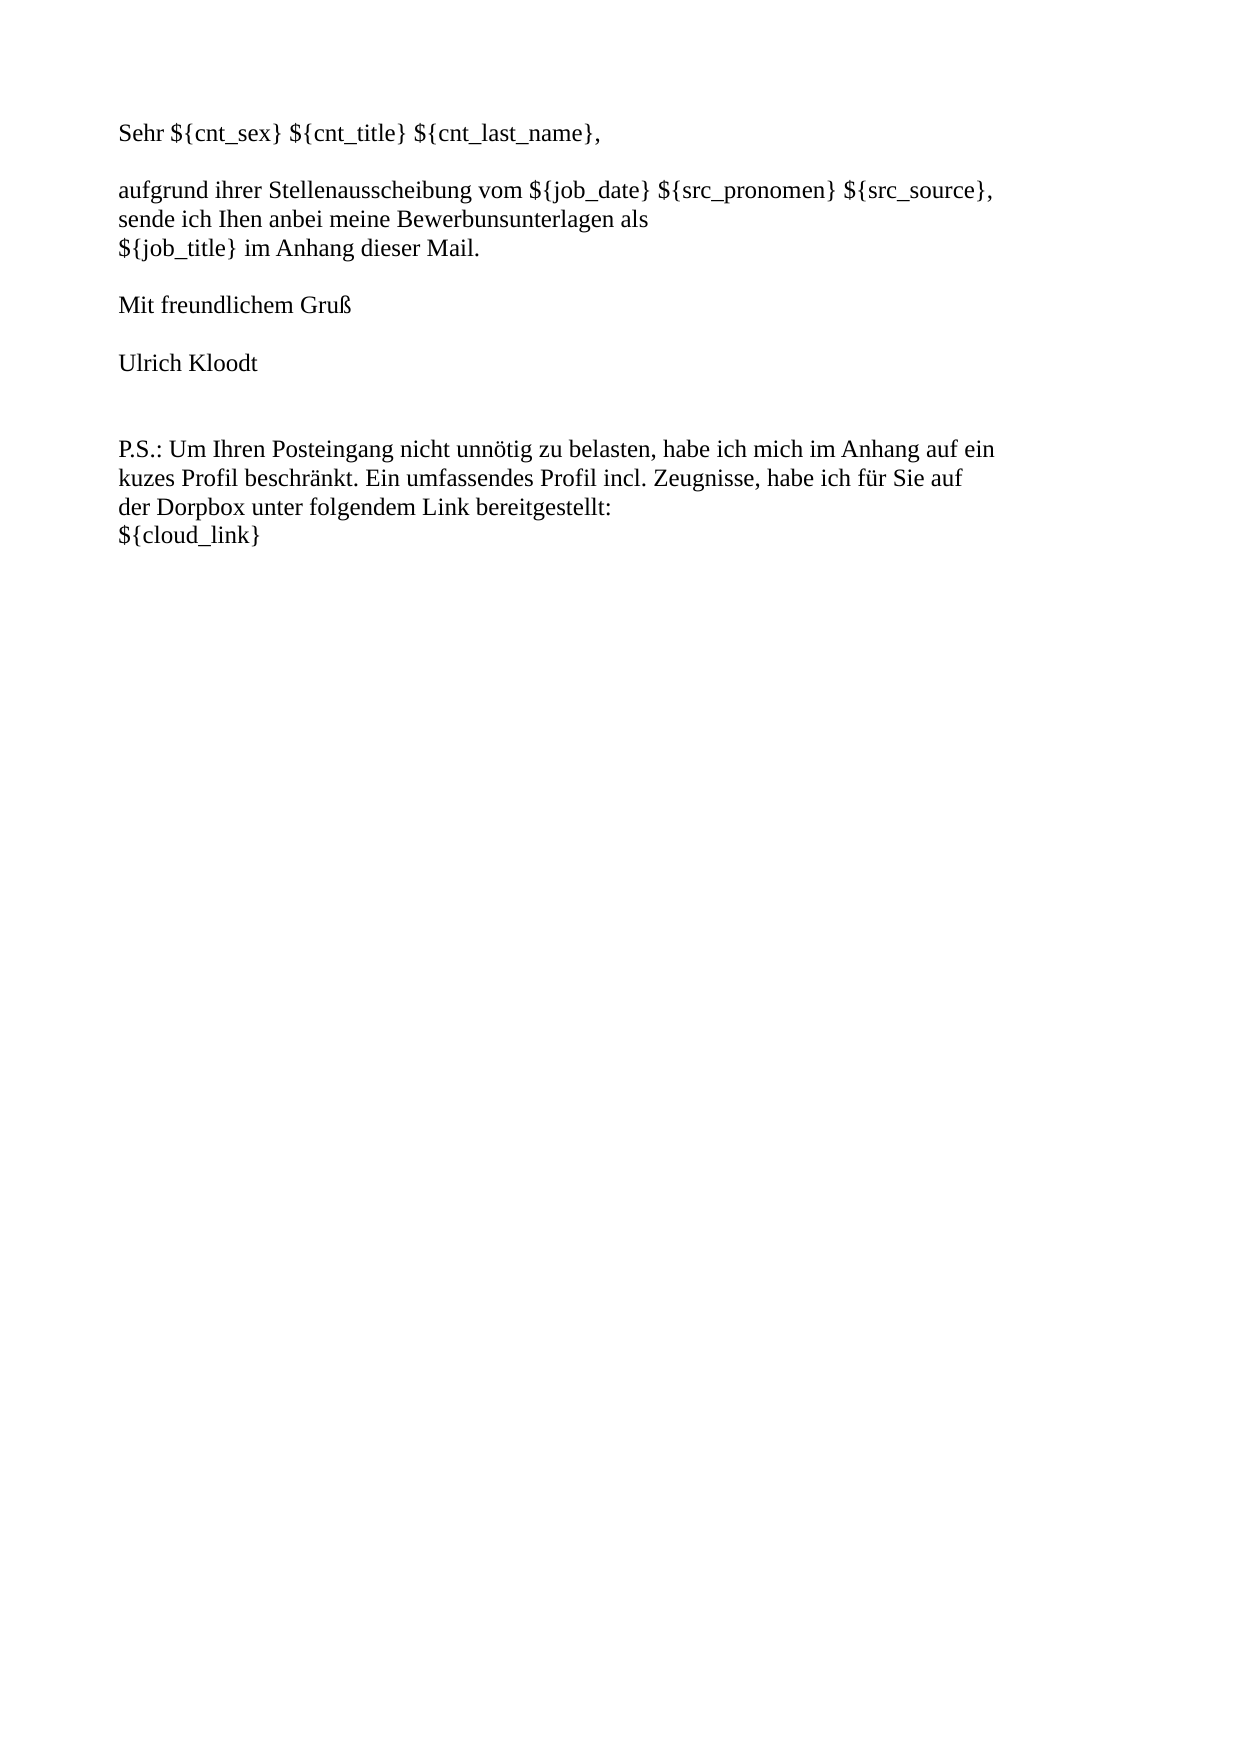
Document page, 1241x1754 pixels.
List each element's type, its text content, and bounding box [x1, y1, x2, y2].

text ${cloud_link} [118, 521, 1122, 549]
text aufgrund ihrer Stellenausscheibung vom ${job_date} ${src_pronomen} ${src_source}, [118, 176, 1122, 204]
text Mit freundlichem Gruß [118, 291, 1122, 319]
text der Dorpbox unter folgendem Link bereitgestellt: [118, 492, 1122, 521]
text ${job_title} im Anhang dieser Mail. [118, 233, 1122, 262]
text P.S.: Um Ihren Posteingang nicht unnötig zu belasten, habe ich mich im Anhang auf ein [118, 434, 1122, 463]
text kuzes Profil beschränkt. Ein umfassendes Profil incl. Zeugnisse, habe ich für Sie auf [118, 463, 1122, 492]
text sende ich Ihen anbei meine Bewerbunsunterlagen als [118, 204, 1122, 233]
text Ulrich Kloodt [118, 348, 1122, 377]
text Sehr ${cnt_sex} ${cnt_title} ${cnt_last_name}, [118, 118, 1122, 147]
